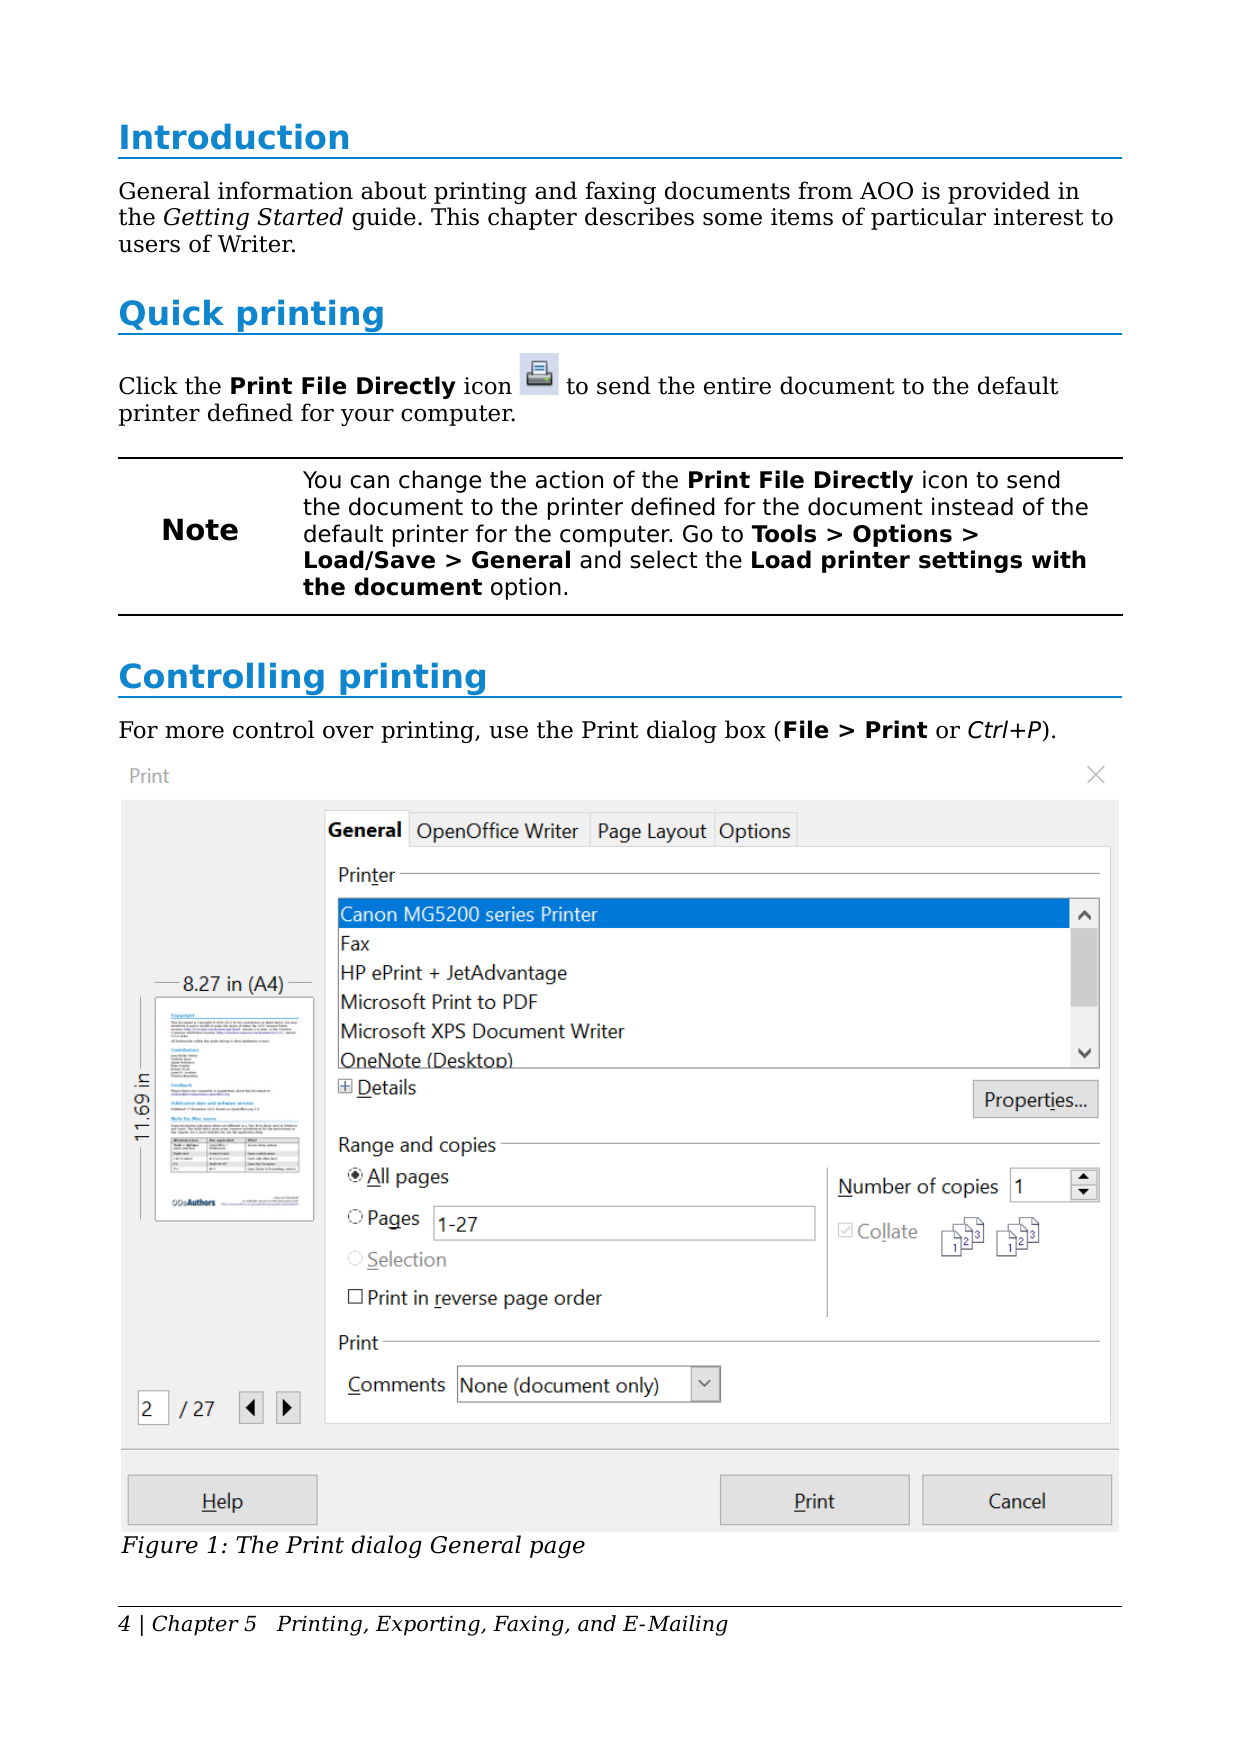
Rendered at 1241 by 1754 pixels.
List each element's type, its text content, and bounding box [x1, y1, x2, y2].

text General information about printing and faxing documents from AOO is provided in the Getting Started guide. This chapter describes some items of particular interest to users of Writer. [118, 178, 1122, 258]
subtitle Controlling printing [118, 657, 1122, 696]
subtitle Quick printing [118, 294, 1122, 333]
table_header Note [118, 459, 281, 614]
subtitle Introduction [118, 118, 1122, 157]
table_header You can change the action of the Print File Directly icon to send the document to the printer defined for the document instead of the default printer for the computer. Go to Tools > Options > Load/Save > General and select the Load printer settings with the document option. [281, 459, 1122, 614]
text For more control over printing, use the Print dialog box (File > Print or Ctrl+P). [118, 717, 1122, 744]
picture [121, 756, 1119, 1532]
text Click the Print File Directly icon to send the entire document to the default printer defined for your computer. [118, 354, 1122, 426]
text Figure 1: The Print dialog General page [121, 1532, 1119, 1559]
picture [519, 353, 559, 395]
